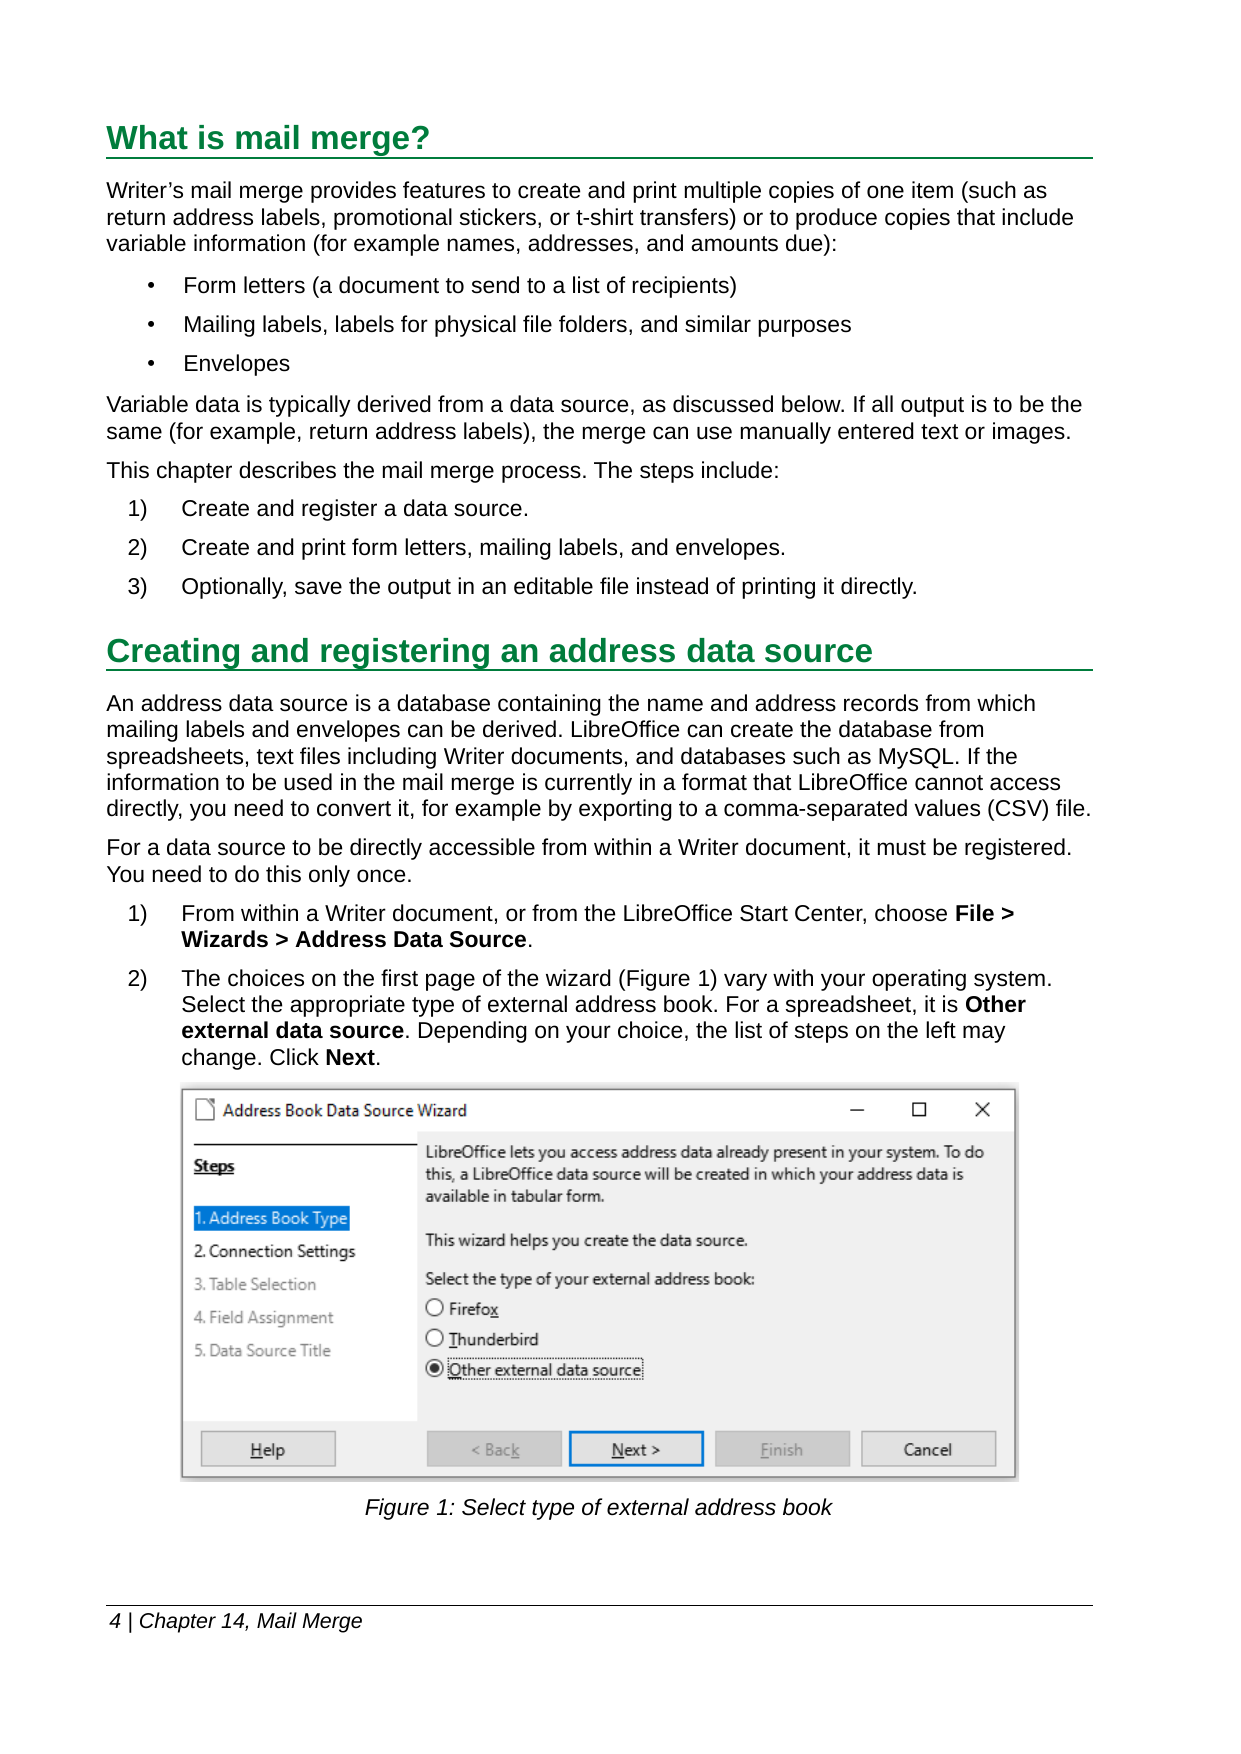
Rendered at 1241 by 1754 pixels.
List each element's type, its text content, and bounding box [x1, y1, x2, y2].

text Variable data is typically derived from a data source, as discussed below. If all output is to be the same (for example, return address labels), the merge can use manually entered text or images. [106, 391, 1093, 444]
list The choices on the first page of the wizard (Figure 1) vary with your operating system. Select the appropriate type of external address book. For a spreadsheet, it is Other external data source. Depending on your choice, the list of steps on the left may change. Click Next. [148, 965, 1093, 1070]
picture [179, 1082, 1020, 1482]
list From within a Writer document, or from the LibreOffice Start Center, choose File > Wizards > Address Data Source. [148, 899, 1093, 952]
list Create and print form letters, mailing labels, and envelopes. [148, 534, 1093, 561]
text An address data source is a database containing the name and address records from which mailing labels and envelopes can be derived. LibreOffice can create the database from spreadsheets, text files including Writer documents, and databases such as MySQL. If the information to be used in the mail merge is currently in a format that LibreOffice cannot access directly, you need to convert it, for example by exporting to a comma-separated values (CSV) file. [106, 690, 1093, 822]
subtitle Creating and registering an address data source [106, 631, 1093, 669]
list Create and register a data source. [148, 495, 1093, 522]
subtitle What is mail merge? [106, 118, 1093, 157]
list Form letters (a document to send to a list of recipients) [144, 269, 1093, 298]
list This chapter describes the mail merge process. The steps include: [106, 457, 1093, 483]
text For a data source to be directly accessible from within a Writer document, it must be registered. You need to do this only once. [106, 834, 1093, 887]
list Mailing labels, labels for physical file folders, and similar purposes [144, 308, 1093, 337]
list Optionally, save the output in an editable file instead of printing it directly. [148, 573, 1093, 599]
list Envelopes [144, 347, 1093, 379]
list Writer’s mail merge provides features to create and print multiple copies of one item (such as return address labels, promotional stickers, or t-shirt transfers) or to produce copies that include variable information (for example names, addresses, and amounts due): [106, 177, 1093, 256]
text Figure 1: Select type of external address book [180, 1494, 1019, 1521]
